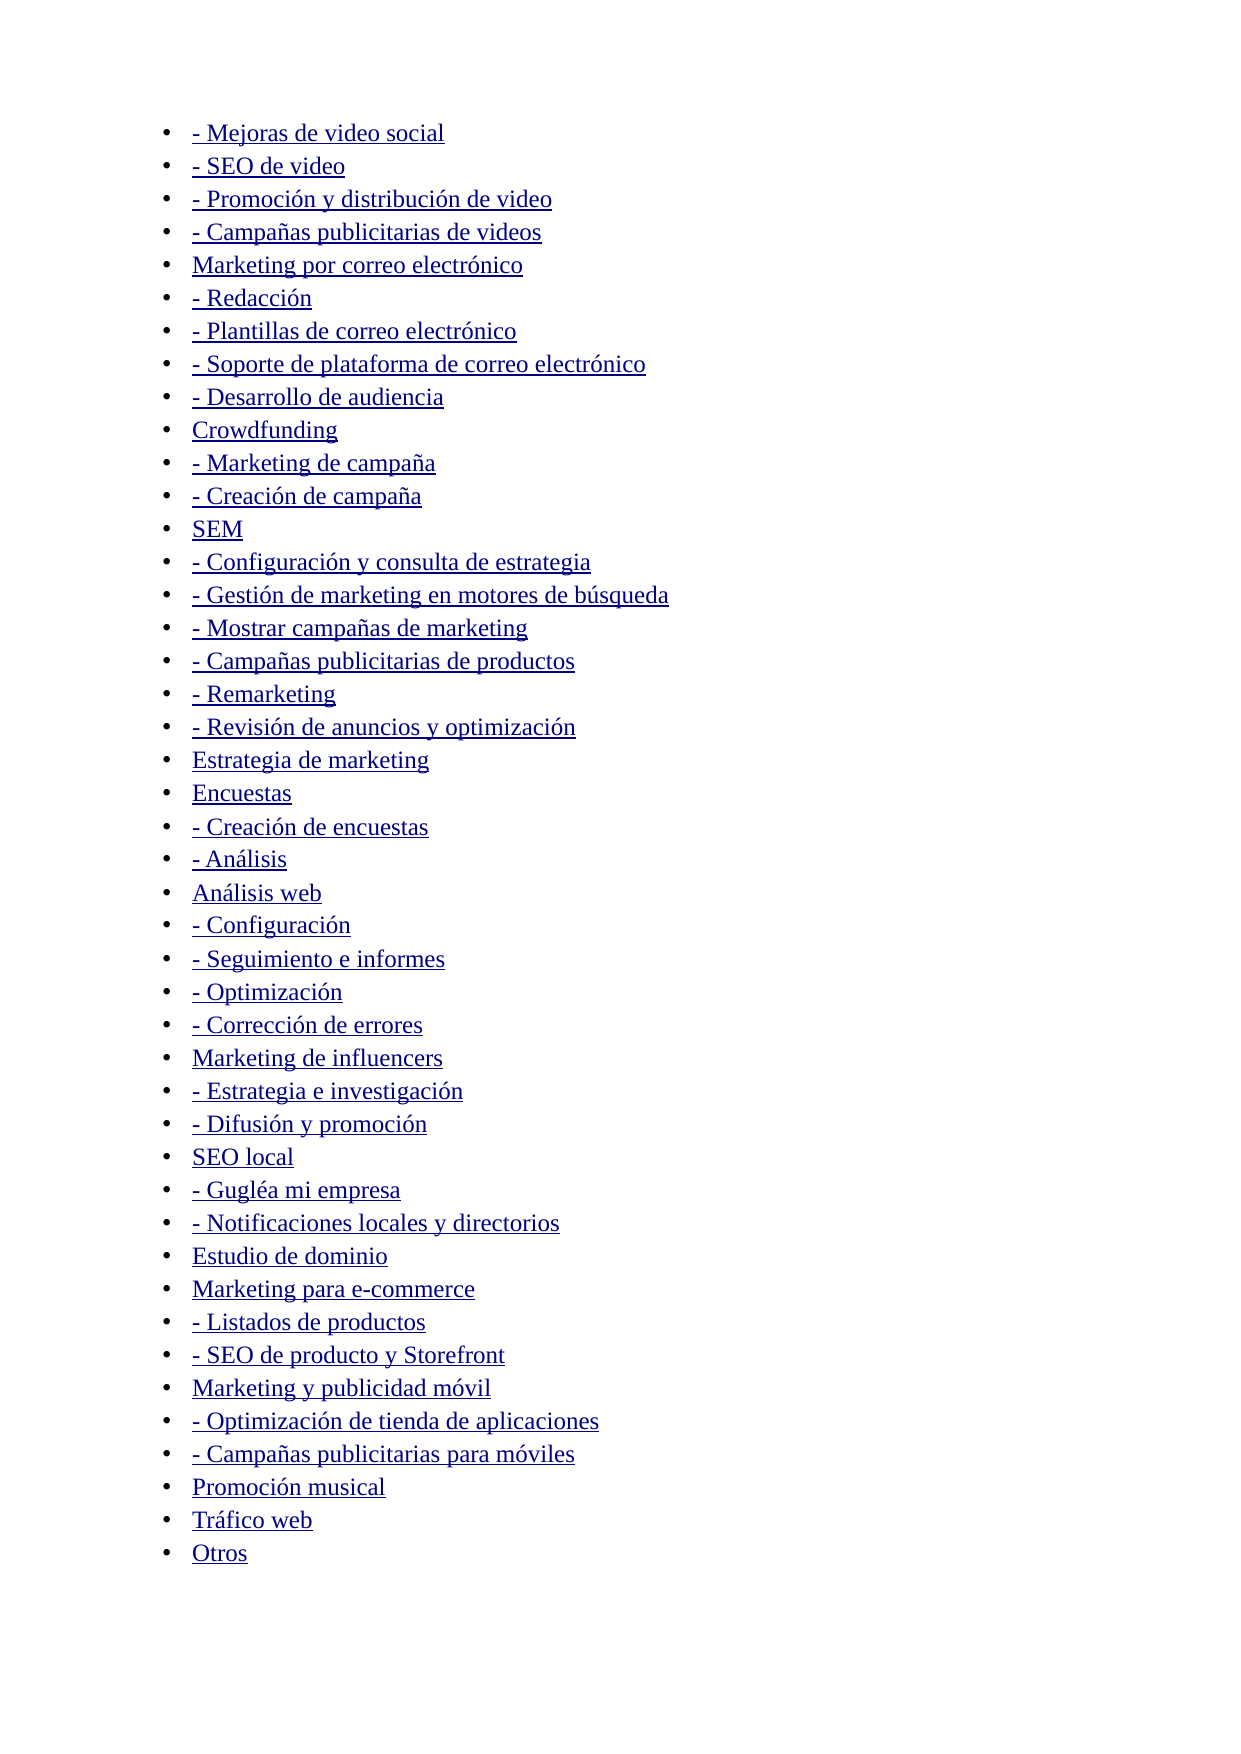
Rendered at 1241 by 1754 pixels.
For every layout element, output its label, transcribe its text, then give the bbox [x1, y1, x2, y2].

list - Redacción [162, 283, 1122, 312]
list Marketing para e-commerce [162, 1274, 1122, 1303]
list - Desarrollo de audiencia [162, 382, 1122, 411]
list - Seguimiento e informes [162, 944, 1122, 972]
list Marketing de influencers [162, 1043, 1122, 1071]
list SEM [162, 514, 1122, 543]
list Marketing por correo electrónico [162, 250, 1122, 279]
list Otros [162, 1538, 1122, 1567]
list Análisis web [162, 878, 1122, 906]
list - Mostrar campañas de marketing [162, 613, 1122, 642]
list - Marketing de campaña [162, 448, 1122, 477]
list - Análisis [162, 844, 1122, 873]
list - Gugléa mi empresa [162, 1175, 1122, 1203]
list - Promoción y distribución de video [162, 184, 1122, 213]
list - Campañas publicitarias de productos [162, 646, 1122, 675]
list - Campañas publicitarias para móviles [162, 1439, 1122, 1468]
list - SEO de producto y Storefront [162, 1340, 1122, 1369]
list Estrategia de marketing [162, 746, 1122, 774]
list - Optimización de tienda de aplicaciones [162, 1406, 1122, 1435]
list Promoción musical [162, 1472, 1122, 1501]
list - Notificaciones locales y directorios [162, 1208, 1122, 1237]
list - Revisión de anuncios y optimización [162, 712, 1122, 741]
list - Difusión y promoción [162, 1109, 1122, 1137]
list - Configuración [162, 911, 1122, 939]
list - Remarketing [162, 679, 1122, 708]
list Marketing y publicidad móvil [162, 1373, 1122, 1402]
list - Soporte de plataforma de correo electrónico [162, 349, 1122, 378]
list - Configuración y consulta de estrategia [162, 547, 1122, 576]
list - Plantillas de correo electrónico [162, 316, 1122, 345]
list Crowdfunding [162, 415, 1122, 444]
list - Estrategia e investigación [162, 1076, 1122, 1104]
list - SEO de video [162, 151, 1122, 180]
list Tráfico web [162, 1505, 1122, 1534]
list - Listados de productos [162, 1307, 1122, 1336]
list Encuestas [162, 778, 1122, 807]
list - Creación de encuestas [162, 812, 1122, 840]
list - Creación de campaña [162, 481, 1122, 510]
list - Gestión de marketing en motores de búsqueda [162, 580, 1122, 609]
list - Campañas publicitarias de videos [162, 217, 1122, 246]
list - Optimización [162, 977, 1122, 1005]
list Estudio de dominio [162, 1241, 1122, 1269]
list - Mejoras de video social [162, 118, 1122, 147]
list - Corrección de errores [162, 1010, 1122, 1038]
list SEO local [162, 1142, 1122, 1171]
